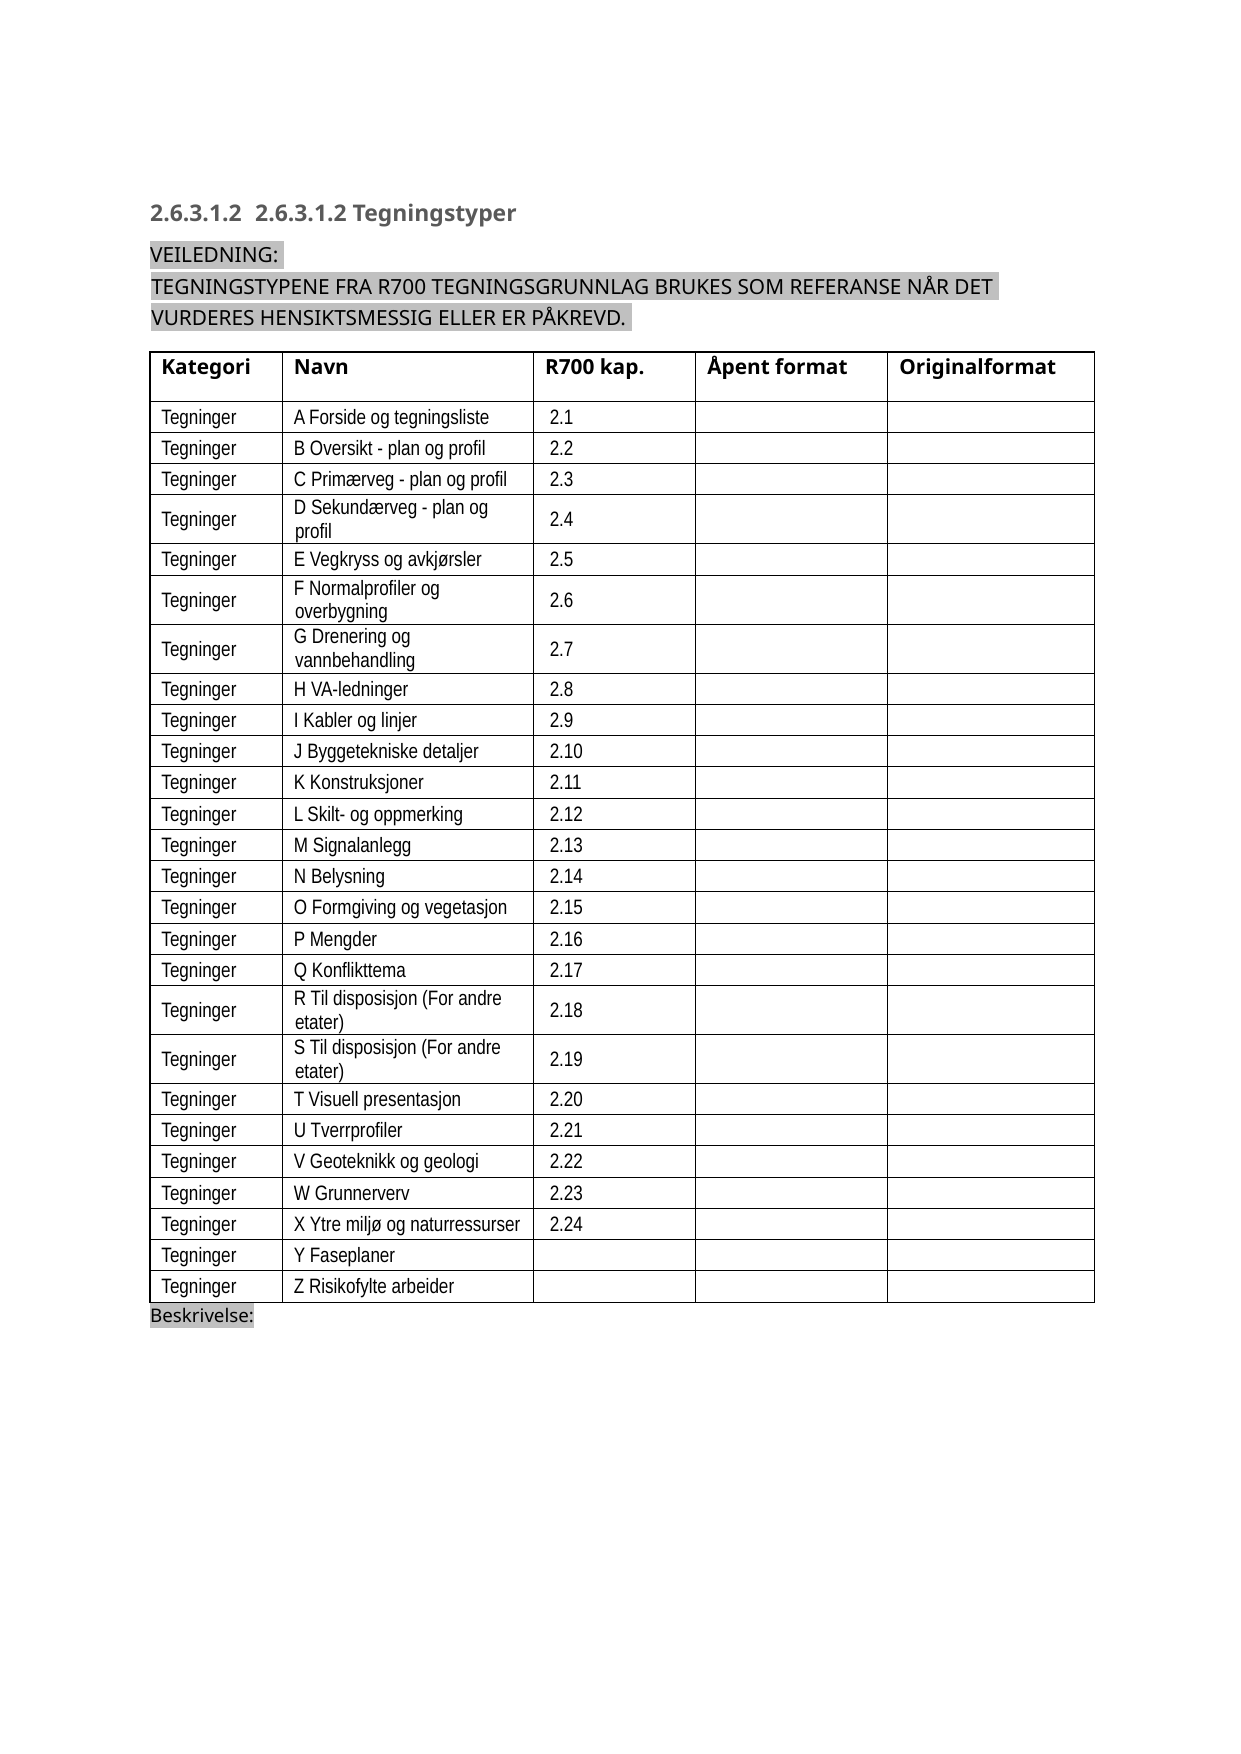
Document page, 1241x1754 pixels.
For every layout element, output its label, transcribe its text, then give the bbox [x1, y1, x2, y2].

table_cell 2.1 [534, 402, 695, 432]
table_cell Tegninger [151, 1115, 282, 1145]
table_cell P Mengder [283, 924, 533, 954]
table_cell [696, 402, 887, 432]
table_cell Tegninger [151, 705, 282, 735]
table_cell [888, 625, 1094, 672]
table_cell 2.9 [534, 705, 695, 735]
table_cell [888, 924, 1094, 954]
table_cell [696, 705, 887, 735]
table_cell Tegninger [151, 892, 282, 922]
table_header Kategori [151, 353, 282, 401]
table_cell 2.8 [534, 674, 695, 704]
table_cell [696, 924, 887, 954]
table_cell Tegninger [151, 1271, 282, 1302]
table_cell J Byggetekniske detaljer [283, 736, 533, 766]
table_cell [696, 464, 887, 494]
table_cell [888, 799, 1094, 829]
table_cell 2.24 [534, 1209, 695, 1239]
table_cell 2.19 [534, 1035, 695, 1083]
table_cell O Formgiving og vegetasjon [283, 892, 533, 922]
table_cell A Forside og tegningsliste [283, 402, 533, 432]
table_cell B Oversikt - plan og profil [283, 433, 533, 463]
table_cell [888, 736, 1094, 766]
table_cell Tegninger [151, 924, 282, 954]
table_cell [696, 986, 887, 1034]
table_cell [888, 861, 1094, 891]
table_cell 2.11 [534, 767, 695, 797]
table_cell I Kabler og linjer [283, 705, 533, 735]
table_cell [696, 1146, 887, 1177]
table_cell [888, 955, 1094, 985]
table_cell K Konstruksjoner [283, 767, 533, 797]
table_cell D Sekundærveg - plan og profil [283, 495, 533, 543]
table_cell Tegninger [151, 955, 282, 985]
table_header R700 kap. [534, 353, 695, 401]
table_cell [888, 767, 1094, 797]
table_cell [534, 1271, 695, 1302]
table_cell U Tverrprofiler [283, 1115, 533, 1145]
table_cell Tegninger [151, 495, 282, 543]
table_cell [696, 892, 887, 922]
table_cell Y Faseplaner [283, 1240, 533, 1270]
table_cell [696, 625, 887, 672]
table_cell [888, 674, 1094, 704]
table_cell R Til disposisjon (For andre etater) [283, 986, 533, 1034]
table_cell [888, 402, 1094, 432]
table_cell [696, 495, 887, 543]
table_cell Tegninger [151, 1178, 282, 1208]
subtitle 2.6.3.1.2 Tegningstyper [150, 197, 1090, 228]
table_cell L Skilt- og oppmerking [283, 799, 533, 829]
table_cell M Signalanlegg [283, 830, 533, 860]
table_cell [888, 1035, 1094, 1083]
table_cell Tegninger [151, 767, 282, 797]
table_cell Tegninger [151, 402, 282, 432]
table_cell 2.13 [534, 830, 695, 860]
table_cell Tegninger [151, 464, 282, 494]
table_cell [888, 830, 1094, 860]
text VEILEDNING: TEGNINGSTYPENE FRA R700 TEGNINGSGRUNNLAG BRUKES SOM REFERANSE NÅR DET VURDERES HENSIKTSMESSIG ELLER ER PÅKREVD. [150, 241, 1090, 331]
table_cell [696, 1035, 887, 1083]
table_cell 2.10 [534, 736, 695, 766]
table_cell Tegninger [151, 1146, 282, 1177]
table_cell [696, 674, 887, 704]
table_cell [888, 1146, 1094, 1177]
table_cell 2.23 [534, 1178, 695, 1208]
table_cell V Geoteknikk og geologi [283, 1146, 533, 1177]
table_cell [696, 1084, 887, 1114]
table_cell [888, 705, 1094, 735]
table_cell Tegninger [151, 1084, 282, 1114]
table_cell [888, 495, 1094, 543]
table_cell 2.4 [534, 495, 695, 543]
table_cell G Drenering og vannbehandling [283, 625, 533, 672]
table_cell X Ytre miljø og naturressurser [283, 1209, 533, 1239]
table_cell [696, 1115, 887, 1145]
table_cell 2.6 [534, 576, 695, 623]
table_cell Tegninger [151, 576, 282, 623]
table_cell 2.18 [534, 986, 695, 1034]
table_cell 2.16 [534, 924, 695, 954]
table_cell T Visuell presentasjon [283, 1084, 533, 1114]
table_cell [696, 955, 887, 985]
table_cell [888, 1178, 1094, 1208]
table_cell [888, 1271, 1094, 1302]
table_cell [888, 892, 1094, 922]
table_cell Z Risikofylte arbeider [283, 1271, 533, 1302]
table_cell [696, 1178, 887, 1208]
table_cell W Grunnerverv [283, 1178, 533, 1208]
table_cell 2.14 [534, 861, 695, 891]
table_cell Tegninger [151, 433, 282, 463]
table_cell Tegninger [151, 1035, 282, 1083]
table_cell Tegninger [151, 861, 282, 891]
table_cell 2.21 [534, 1115, 695, 1145]
table_cell Tegninger [151, 799, 282, 829]
table_cell S Til disposisjon (For andre etater) [283, 1035, 533, 1083]
table_cell 2.22 [534, 1146, 695, 1177]
table_cell [696, 544, 887, 574]
table_cell [696, 767, 887, 797]
table_cell [888, 1084, 1094, 1114]
table_header Originalformat [888, 353, 1094, 401]
table_cell C Primærveg - plan og profil [283, 464, 533, 494]
table_cell Tegninger [151, 1240, 282, 1270]
table_cell Tegninger [151, 736, 282, 766]
table_cell [696, 1240, 887, 1270]
table_cell [888, 1240, 1094, 1270]
table_cell [696, 799, 887, 829]
table_cell [696, 1209, 887, 1239]
table_cell [696, 830, 887, 860]
table_cell [888, 986, 1094, 1034]
table_cell [888, 576, 1094, 623]
table_cell E Vegkryss og avkjørsler [283, 544, 533, 574]
table_cell [888, 433, 1094, 463]
table_cell [696, 1271, 887, 1302]
table_cell [696, 861, 887, 891]
table_cell N Belysning [283, 861, 533, 891]
table_cell [696, 576, 887, 623]
table_cell Tegninger [151, 674, 282, 704]
table_header Åpent format [696, 353, 887, 401]
table_cell 2.20 [534, 1084, 695, 1114]
table_cell [696, 433, 887, 463]
table_cell 2.15 [534, 892, 695, 922]
table_cell [534, 1240, 695, 1270]
table_cell Q Konflikttema [283, 955, 533, 985]
table_cell [888, 544, 1094, 574]
table_cell Tegninger [151, 830, 282, 860]
table_cell [696, 736, 887, 766]
table_cell H VA-ledninger [283, 674, 533, 704]
table_cell 2.3 [534, 464, 695, 494]
table_header Navn [283, 353, 533, 401]
table_cell [888, 464, 1094, 494]
table_cell Tegninger [151, 544, 282, 574]
table_cell [888, 1209, 1094, 1239]
table_cell Tegninger [151, 1209, 282, 1239]
table_cell 2.5 [534, 544, 695, 574]
table_cell Tegninger [151, 625, 282, 672]
text Beskrivelse: [150, 1303, 1090, 1328]
table_cell 2.17 [534, 955, 695, 985]
table_cell [888, 1115, 1094, 1145]
table_cell 2.2 [534, 433, 695, 463]
table_cell 2.7 [534, 625, 695, 672]
table_cell 2.12 [534, 799, 695, 829]
table_cell Tegninger [151, 986, 282, 1034]
table_cell F Normalprofiler og overbygning [283, 576, 533, 623]
